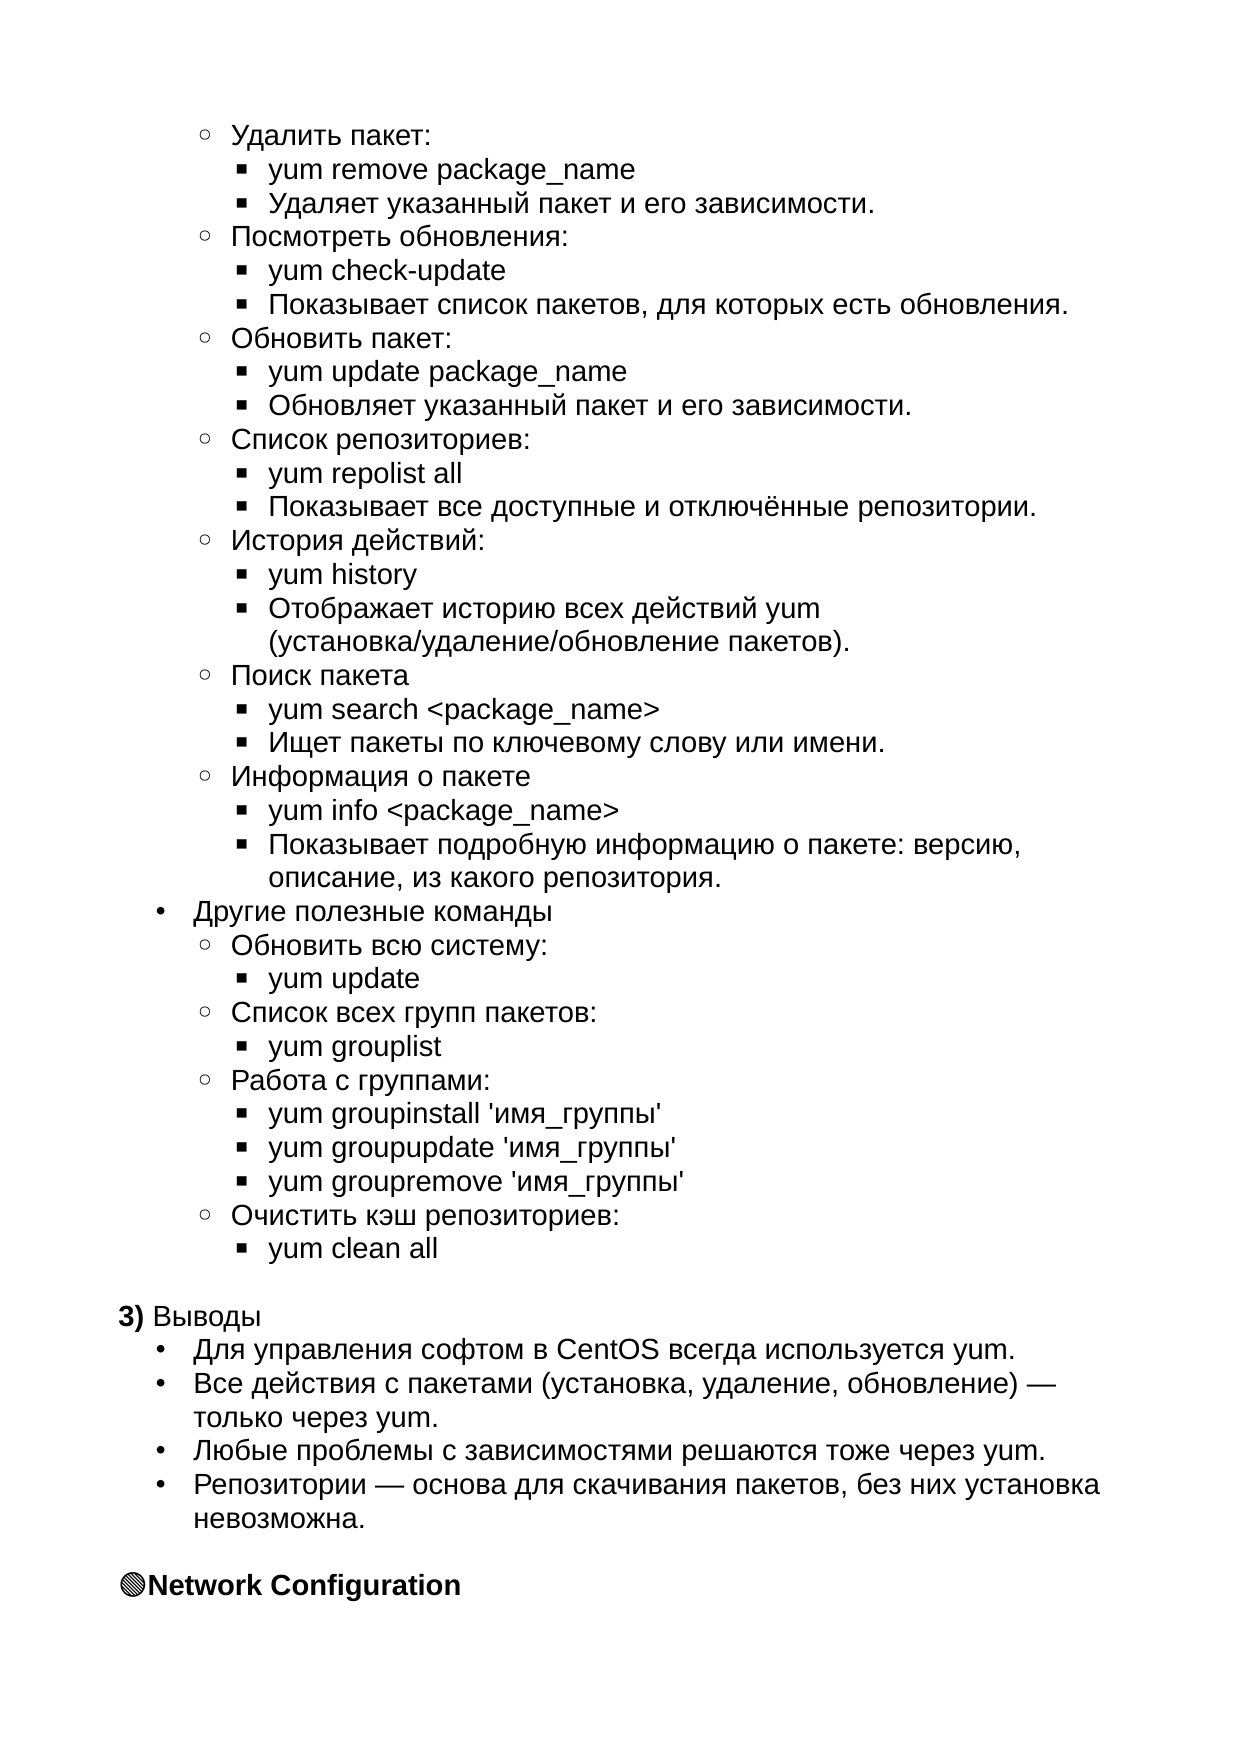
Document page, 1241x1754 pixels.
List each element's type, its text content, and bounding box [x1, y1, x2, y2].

list Список репозиториев: [193, 422, 1122, 456]
list Для управления софтом в CentOS всегда используется yum. [156, 1332, 1122, 1366]
list Очистить кэш репозиториев: [193, 1198, 1122, 1231]
list История действий: [193, 523, 1122, 557]
list Удаляет указанный пакет и его зависимости. [231, 186, 1122, 219]
list yum groupremove 'имя_группы' [231, 1164, 1122, 1198]
list yum info <package_name> [231, 793, 1122, 827]
list yum clean all [231, 1231, 1122, 1265]
list Обновить всю систему: [193, 928, 1122, 961]
list Посмотреть обновления: [193, 219, 1122, 253]
list Ищет пакеты по ключевому слову или имени. [231, 725, 1122, 759]
list Обновляет указанный пакет и его зависимости. [231, 388, 1122, 422]
list Все действия с пакетами (установка, удаление, обновление) — только через yum. [156, 1366, 1122, 1433]
list Работа с группами: [193, 1063, 1122, 1096]
list Список всех групп пакетов: [193, 995, 1122, 1029]
list yum groupupdate 'имя_группы' [231, 1130, 1122, 1164]
list yum update [231, 961, 1122, 995]
list yum grouplist [231, 1029, 1122, 1063]
list Показывает список пакетов, для которых есть обновления. [231, 287, 1122, 321]
list Репозитории — основа для скачивания пакетов, без них установка невозможна. [156, 1467, 1122, 1534]
list Информация о пакете [193, 759, 1122, 793]
list yum update package_name [231, 354, 1122, 388]
text 3) Выводы [118, 1299, 1122, 1332]
list Отображает историю всех действий yum (установка/удаление/обновление пакетов). [231, 591, 1122, 658]
list Любые проблемы с зависимостями решаются тоже через yum. [156, 1433, 1122, 1467]
list Показывает все доступные и отключённые репозитории. [231, 489, 1122, 523]
list Поиск пакета [193, 658, 1122, 692]
list Обновить пакет: [193, 321, 1122, 354]
list yum search <package_name> [231, 692, 1122, 725]
list yum remove package_name [231, 152, 1122, 186]
text 🟢Network Configuration [118, 1568, 1122, 1601]
list yum groupinstall 'имя_группы' [231, 1096, 1122, 1130]
list yum history [231, 557, 1122, 591]
list yum repolist all [231, 456, 1122, 489]
list yum check-update [231, 253, 1122, 287]
list Удалить пакет: [193, 118, 1122, 152]
list Другие полезные команды [156, 894, 1122, 928]
list Показывает подробную информацию о пакете: версию, описание, из какого репозитория. [231, 827, 1122, 894]
